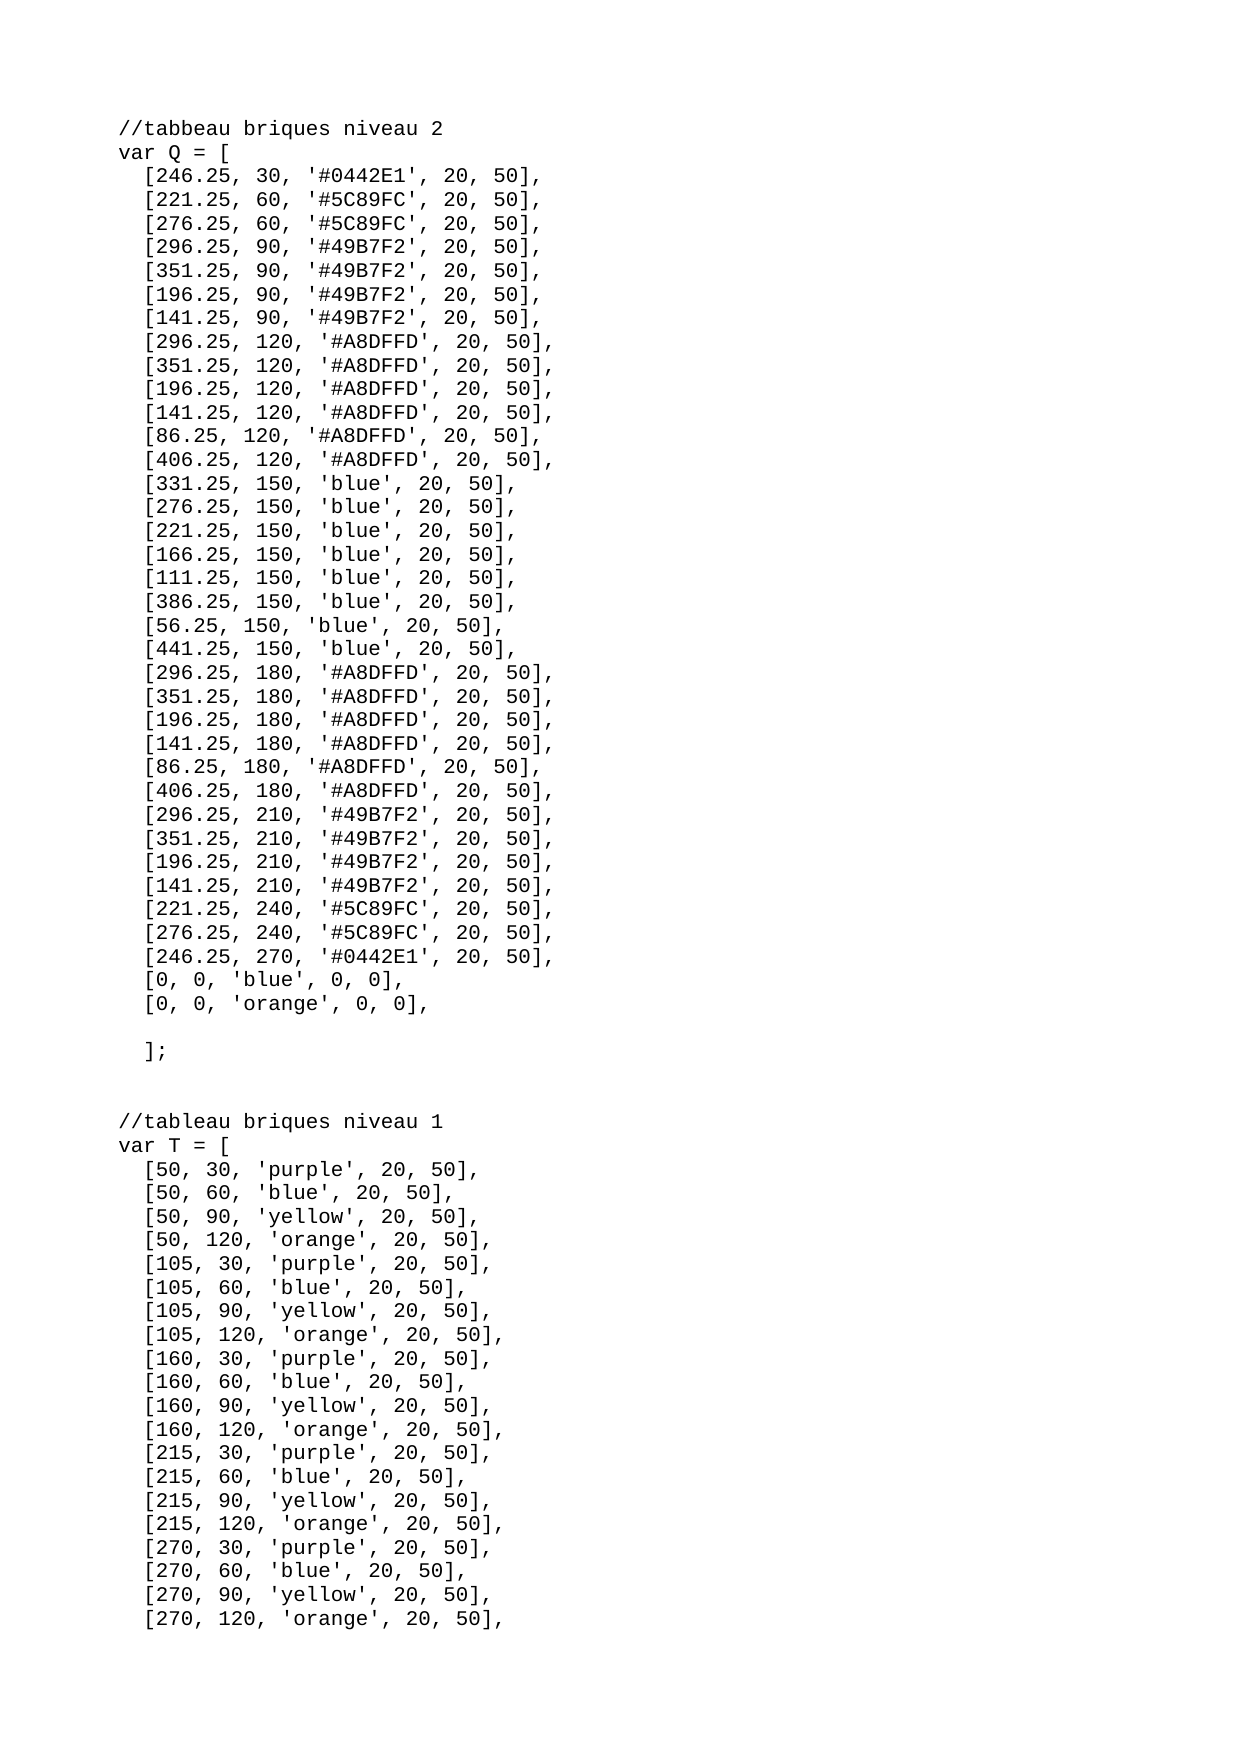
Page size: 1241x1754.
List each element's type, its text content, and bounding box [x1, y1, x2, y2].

text var T = [ [118, 1135, 1122, 1158]
text [105, 120, 'orange', 20, 50], [118, 1324, 1122, 1348]
text [50, 120, 'orange', 20, 50], [118, 1229, 1122, 1253]
text [296.25, 90, '#49B7F2', 20, 50], [118, 236, 1122, 260]
text [196.25, 210, '#49B7F2', 20, 50], [118, 851, 1122, 875]
text [351.25, 90, '#49B7F2', 20, 50], [118, 260, 1122, 284]
text [276.25, 150, 'blue', 20, 50], [118, 496, 1122, 520]
text [406.25, 180, '#A8DFFD', 20, 50], [118, 780, 1122, 804]
text [196.25, 90, '#49B7F2', 20, 50], [118, 284, 1122, 307]
text ]; [118, 1040, 1122, 1064]
text [215, 120, 'orange', 20, 50], [118, 1513, 1122, 1537]
text [246.25, 30, '#0442E1', 20, 50], [118, 165, 1122, 189]
text [111.25, 150, 'blue', 20, 50], [118, 567, 1122, 591]
text [56.25, 150, 'blue', 20, 50], [118, 615, 1122, 638]
text [331.25, 150, 'blue', 20, 50], [118, 473, 1122, 496]
text [215, 90, 'yellow', 20, 50], [118, 1489, 1122, 1513]
text [215, 30, 'purple', 20, 50], [118, 1442, 1122, 1466]
text [105, 30, 'purple', 20, 50], [118, 1253, 1122, 1277]
text [86.25, 180, '#A8DFFD', 20, 50], [118, 757, 1122, 780]
text [270, 90, 'yellow', 20, 50], [118, 1584, 1122, 1608]
text [351.25, 210, '#49B7F2', 20, 50], [118, 827, 1122, 851]
text [221.25, 150, 'blue', 20, 50], [118, 520, 1122, 544]
text [221.25, 60, '#5C89FC', 20, 50], [118, 189, 1122, 213]
text [141.25, 180, '#A8DFFD', 20, 50], [118, 733, 1122, 757]
text [141.25, 90, '#49B7F2', 20, 50], [118, 307, 1122, 331]
text [50, 90, 'yellow', 20, 50], [118, 1206, 1122, 1229]
text [50, 30, 'purple', 20, 50], [118, 1158, 1122, 1182]
text [0, 0, 'blue', 0, 0], [118, 969, 1122, 993]
text [386.25, 150, 'blue', 20, 50], [118, 591, 1122, 615]
text [221.25, 240, '#5C89FC', 20, 50], [118, 898, 1122, 922]
text [296.25, 120, '#A8DFFD', 20, 50], [118, 331, 1122, 354]
text [406.25, 120, '#A8DFFD', 20, 50], [118, 449, 1122, 473]
text [351.25, 180, '#A8DFFD', 20, 50], [118, 686, 1122, 709]
text [270, 120, 'orange', 20, 50], [118, 1608, 1122, 1631]
text [215, 60, 'blue', 20, 50], [118, 1466, 1122, 1489]
text [141.25, 120, '#A8DFFD', 20, 50], [118, 402, 1122, 426]
text //tabbeau briques niveau 2 [118, 118, 1122, 142]
text [196.25, 120, '#A8DFFD', 20, 50], [118, 378, 1122, 402]
text [160, 30, 'purple', 20, 50], [118, 1348, 1122, 1371]
text [276.25, 240, '#5C89FC', 20, 50], [118, 922, 1122, 946]
text [270, 60, 'blue', 20, 50], [118, 1561, 1122, 1584]
text //tableau briques niveau 1 [118, 1111, 1122, 1135]
text [196.25, 180, '#A8DFFD', 20, 50], [118, 709, 1122, 733]
text [166.25, 150, 'blue', 20, 50], [118, 544, 1122, 567]
text [276.25, 60, '#5C89FC', 20, 50], [118, 213, 1122, 236]
text [105, 90, 'yellow', 20, 50], [118, 1300, 1122, 1324]
text [270, 30, 'purple', 20, 50], [118, 1537, 1122, 1561]
text var Q = [ [118, 142, 1122, 165]
text [160, 60, 'blue', 20, 50], [118, 1371, 1122, 1395]
text [141.25, 210, '#49B7F2', 20, 50], [118, 875, 1122, 898]
text [86.25, 120, '#A8DFFD', 20, 50], [118, 426, 1122, 449]
text [351.25, 120, '#A8DFFD', 20, 50], [118, 354, 1122, 378]
text [0, 0, 'orange', 0, 0], [118, 993, 1122, 1017]
text [105, 60, 'blue', 20, 50], [118, 1277, 1122, 1300]
text [296.25, 210, '#49B7F2', 20, 50], [118, 804, 1122, 827]
text [296.25, 180, '#A8DFFD', 20, 50], [118, 662, 1122, 686]
text [441.25, 150, 'blue', 20, 50], [118, 638, 1122, 662]
text [246.25, 270, '#0442E1', 20, 50], [118, 946, 1122, 969]
text [160, 120, 'orange', 20, 50], [118, 1419, 1122, 1442]
text [160, 90, 'yellow', 20, 50], [118, 1395, 1122, 1419]
text [50, 60, 'blue', 20, 50], [118, 1182, 1122, 1206]
